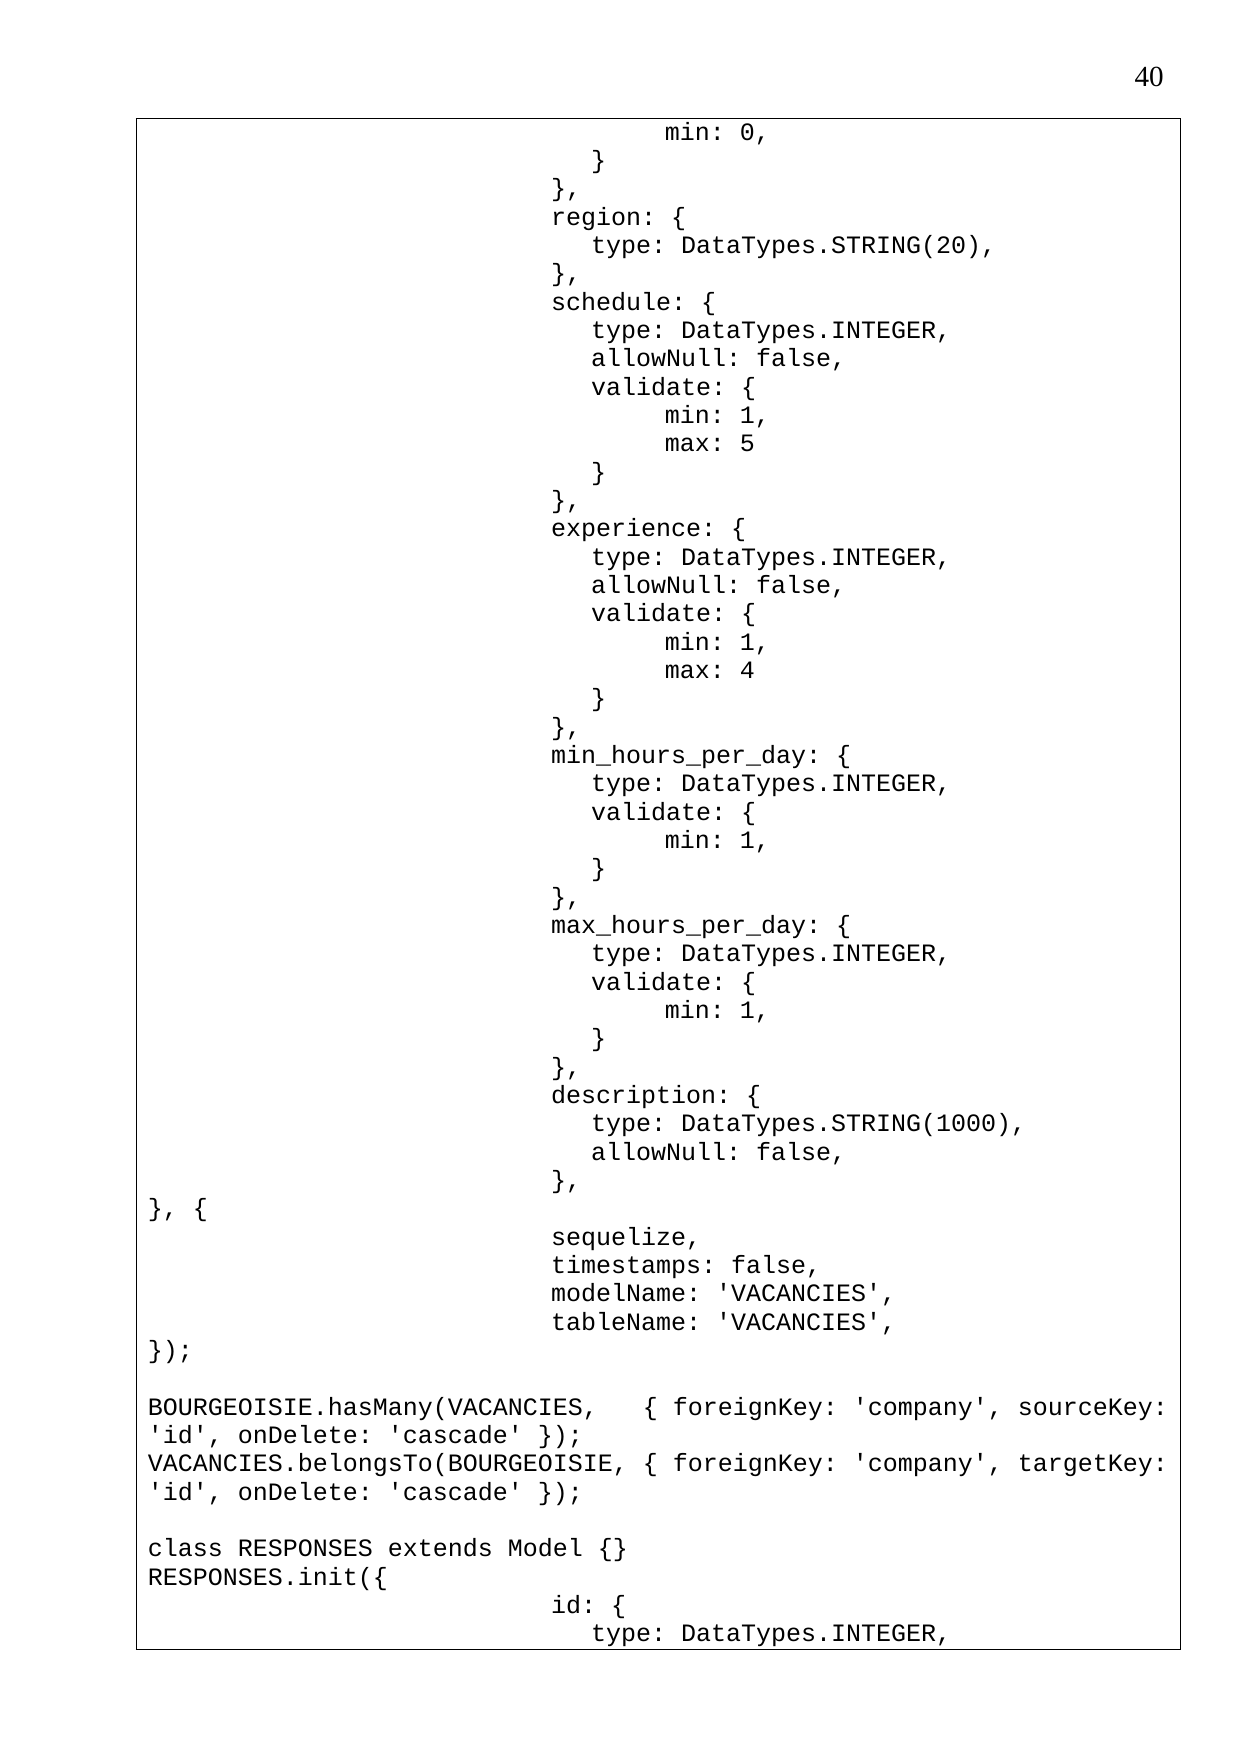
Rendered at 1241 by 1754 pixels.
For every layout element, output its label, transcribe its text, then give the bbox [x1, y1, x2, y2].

table_header min: 0, } }, region: { type: DataTypes.STRING(20), }, schedule: { type: DataTypes.INTEGER, allowNull: false, validate: { min: 1, max: 5 } }, experience: { type: DataTypes.INTEGER, allowNull: false, validate: { min: 1, max: 4 } }, min_hours_per_day: { type: DataTypes.INTEGER, validate: { min: 1, } }, max_hours_per_day: { type: DataTypes.INTEGER, validate: { min: 1, } }, description: { type: DataTypes.STRING(1000), allowNull: false, }, }, { sequelize, timestamps: false, modelName: 'VACANCIES', tableName: 'VACANCIES', }); BOURGEOISIE.hasMany(VACANCIES, { foreignKey: 'company', sourceKey: 'id', onDelete: 'cascade' }); VACANCIES.belongsTo(BOURGEOISIE, { foreignKey: 'company', targetKey: 'id', onDelete: 'cascade' }); class RESPONSES extends Model {} RESPONSES.init({ id: { type: DataTypes.INTEGER, [137, 119, 1180, 1649]
